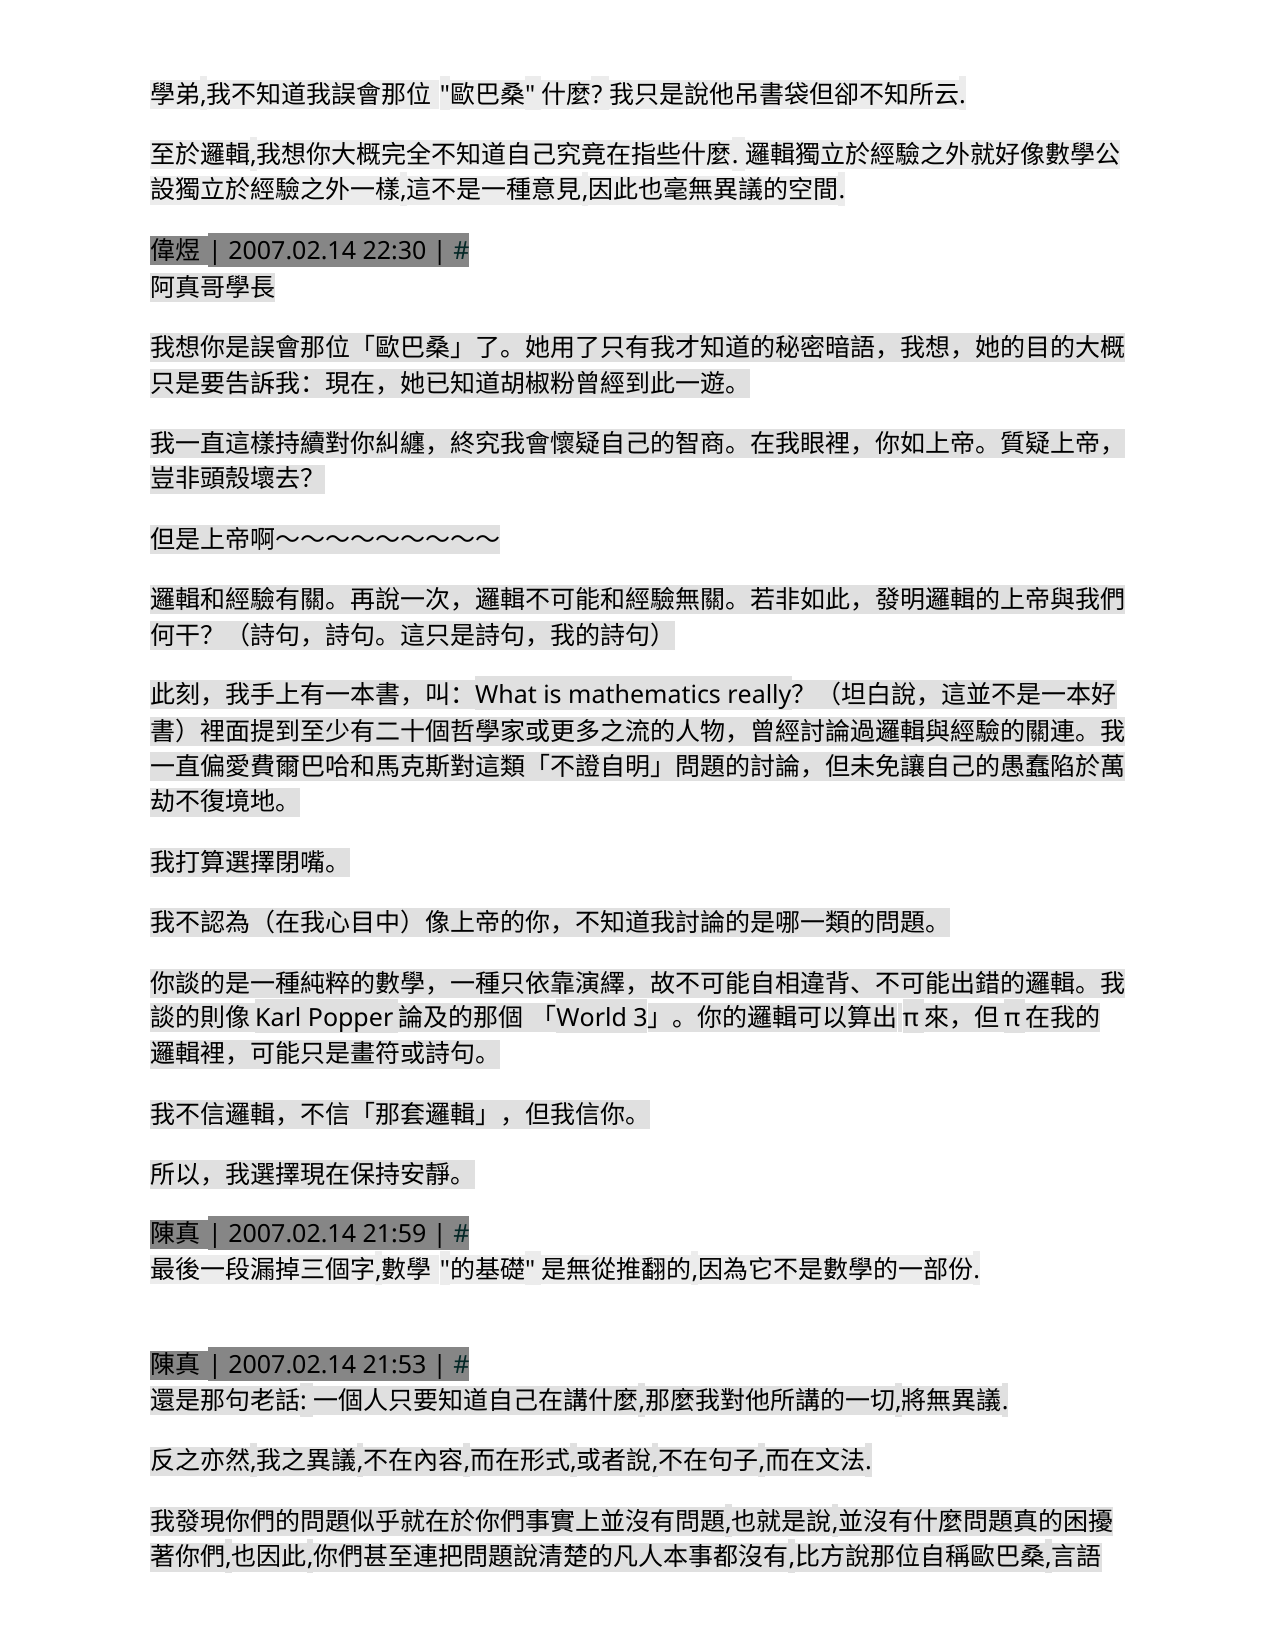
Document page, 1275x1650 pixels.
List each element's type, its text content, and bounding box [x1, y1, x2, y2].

text 邏輯和經驗有關。再說一次，邏輯不可能和經驗無關。若非如此，發明邏輯的上帝與我們何干？（詩句，詩句。這只是詩句，我的詩句） [150, 579, 1125, 650]
text 我打算選擇閉嘴。 [150, 842, 1125, 877]
text 你談的是一種純粹的數學，一種只依靠演繹，故不可能自相違背、不可能出錯的邏輯。我談的則像Karl Popper論及的那個 「World 3」。你的邏輯可以算出π來，但π在我的邏輯裡，可能只是畫符或詩句。 [150, 962, 1125, 1069]
text 偉煜 | 2007.02.14 22:30 | # [150, 231, 1125, 267]
text 最後一段漏掉三個字,數學 "的基礎" 是無從推翻的,因為它不是數學的一部份. [150, 1250, 1125, 1321]
text 但是上帝啊～～～～～～～～～ [150, 519, 1125, 554]
text 至於邏輯,我想你大概完全不知道自己究竟在指些什麼. 邏輯獨立於經驗之外就好像數學公設獨立於經驗之外一樣,這不是一種意見,因此也毫無異議的空間. [150, 135, 1125, 206]
text 反之亦然,我之異議,不在內容,而在形式,或者說,不在句子,而在文法. [150, 1442, 1125, 1477]
text 阿真哥學長 [150, 267, 1125, 302]
text 我不認為（在我心目中）像上帝的你，不知道我討論的是哪一類的問題。 [150, 902, 1125, 937]
text 此刻，我手上有一本書，叫：What is mathematics really？（坦白說，這並不是一本好書）裡面提到至少有二十個哲學家或更多之流的人物，曾經討論過邏輯與經驗的關連。我一直偏愛費爾巴哈和馬克斯對這類「不證自明」問題的討論，但未免讓自己的愚蠢陷於萬劫不復境地。 [150, 675, 1125, 817]
text 還是那句老話: 一個人只要知道自己在講什麼,那麼我對他所講的一切,將無異議. [150, 1381, 1125, 1417]
text 我想你是誤會那位「歐巴桑」了。她用了只有我才知道的秘密暗語，我想，她的目的大概只是要告訴我：現在，她已知道胡椒粉曾經到此一遊。 [150, 327, 1125, 398]
text 學弟,我不知道我誤會那位 "歐巴桑" 什麼? 我只是說他吊書袋但卻不知所云. [150, 75, 1125, 110]
text 我發現你們的問題似乎就在於你們事實上並沒有問題,也就是說,並沒有什麼問題真的困擾著你們,也因此,你們甚至連把問題說清楚的凡人本事都沒有,比方說那位自稱歐巴桑,言語 [150, 1502, 1125, 1573]
text 陳真 | 2007.02.14 21:59 | # [150, 1214, 1125, 1250]
text 所以，我選擇現在保持安靜。 [150, 1154, 1125, 1189]
text 我一直這樣持續對你糾纏，終究我會懷疑自己的智商。在我眼裡，你如上帝。質疑上帝，豈非頭殼壞去？ [150, 423, 1125, 494]
text 陳真 | 2007.02.14 21:53 | # [150, 1346, 1125, 1381]
text 我不信邏輯，不信「那套邏輯」，但我信你。 [150, 1094, 1125, 1129]
